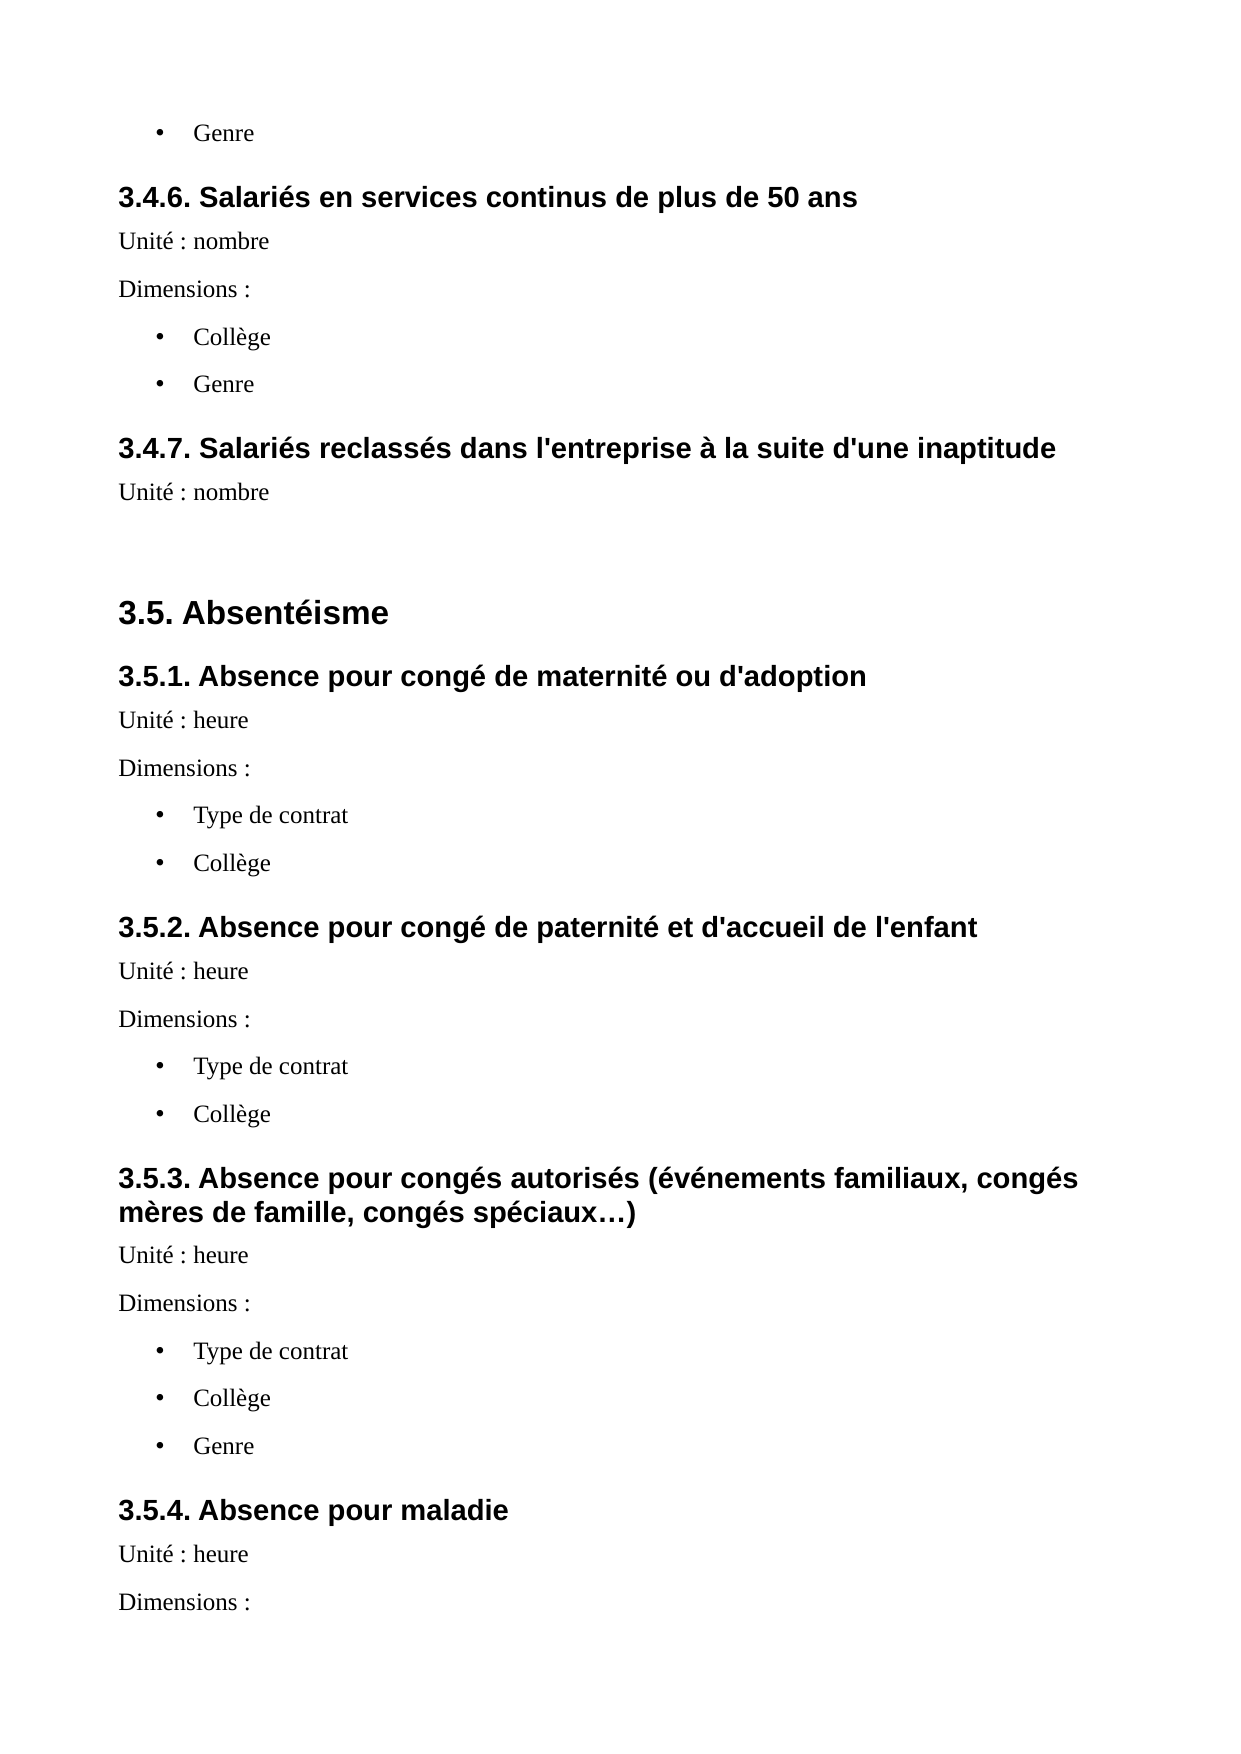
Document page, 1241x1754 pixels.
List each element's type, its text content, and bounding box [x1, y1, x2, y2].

text Dimensions : [118, 274, 1122, 303]
text Dimensions : [118, 753, 1122, 781]
list Genre [156, 1431, 1122, 1460]
list Type de contrat [156, 1051, 1122, 1080]
list Type de contrat [156, 800, 1122, 829]
text Dimensions : [118, 1004, 1122, 1032]
list Collège [156, 322, 1122, 350]
list Collège [156, 1383, 1122, 1412]
list Collège [156, 1099, 1122, 1128]
text Unité : nombre [118, 477, 1122, 506]
subtitle 3.5.4. Absence pour maladie [118, 1493, 1122, 1527]
subtitle 3.5. Absentéisme [118, 593, 1122, 632]
list Collège [156, 848, 1122, 877]
list Type de contrat [156, 1336, 1122, 1364]
subtitle 3.4.7. Salariés reclassés dans l'entreprise à la suite d'une inaptitude [118, 431, 1122, 465]
subtitle 3.4.6. Salariés en services continus de plus de 50 ans [118, 180, 1122, 214]
text Unité : heure [118, 1539, 1122, 1568]
subtitle 3.5.1. Absence pour congé de maternité ou d'adoption [118, 659, 1122, 692]
text Unité : heure [118, 705, 1122, 734]
subtitle 3.5.3. Absence pour congés autorisés (événements familiaux, congés mères de famille, congés spéciaux…) [118, 1161, 1122, 1228]
text Unité : nombre [118, 226, 1122, 255]
subtitle 3.5.2. Absence pour congé de paternité et d'accueil de l'enfant [118, 910, 1122, 943]
list Genre [156, 118, 1122, 147]
text Unité : heure [118, 956, 1122, 985]
text Dimensions : [118, 1288, 1122, 1317]
text Dimensions : [118, 1587, 1122, 1616]
list Genre [156, 369, 1122, 398]
text Unité : heure [118, 1241, 1122, 1269]
